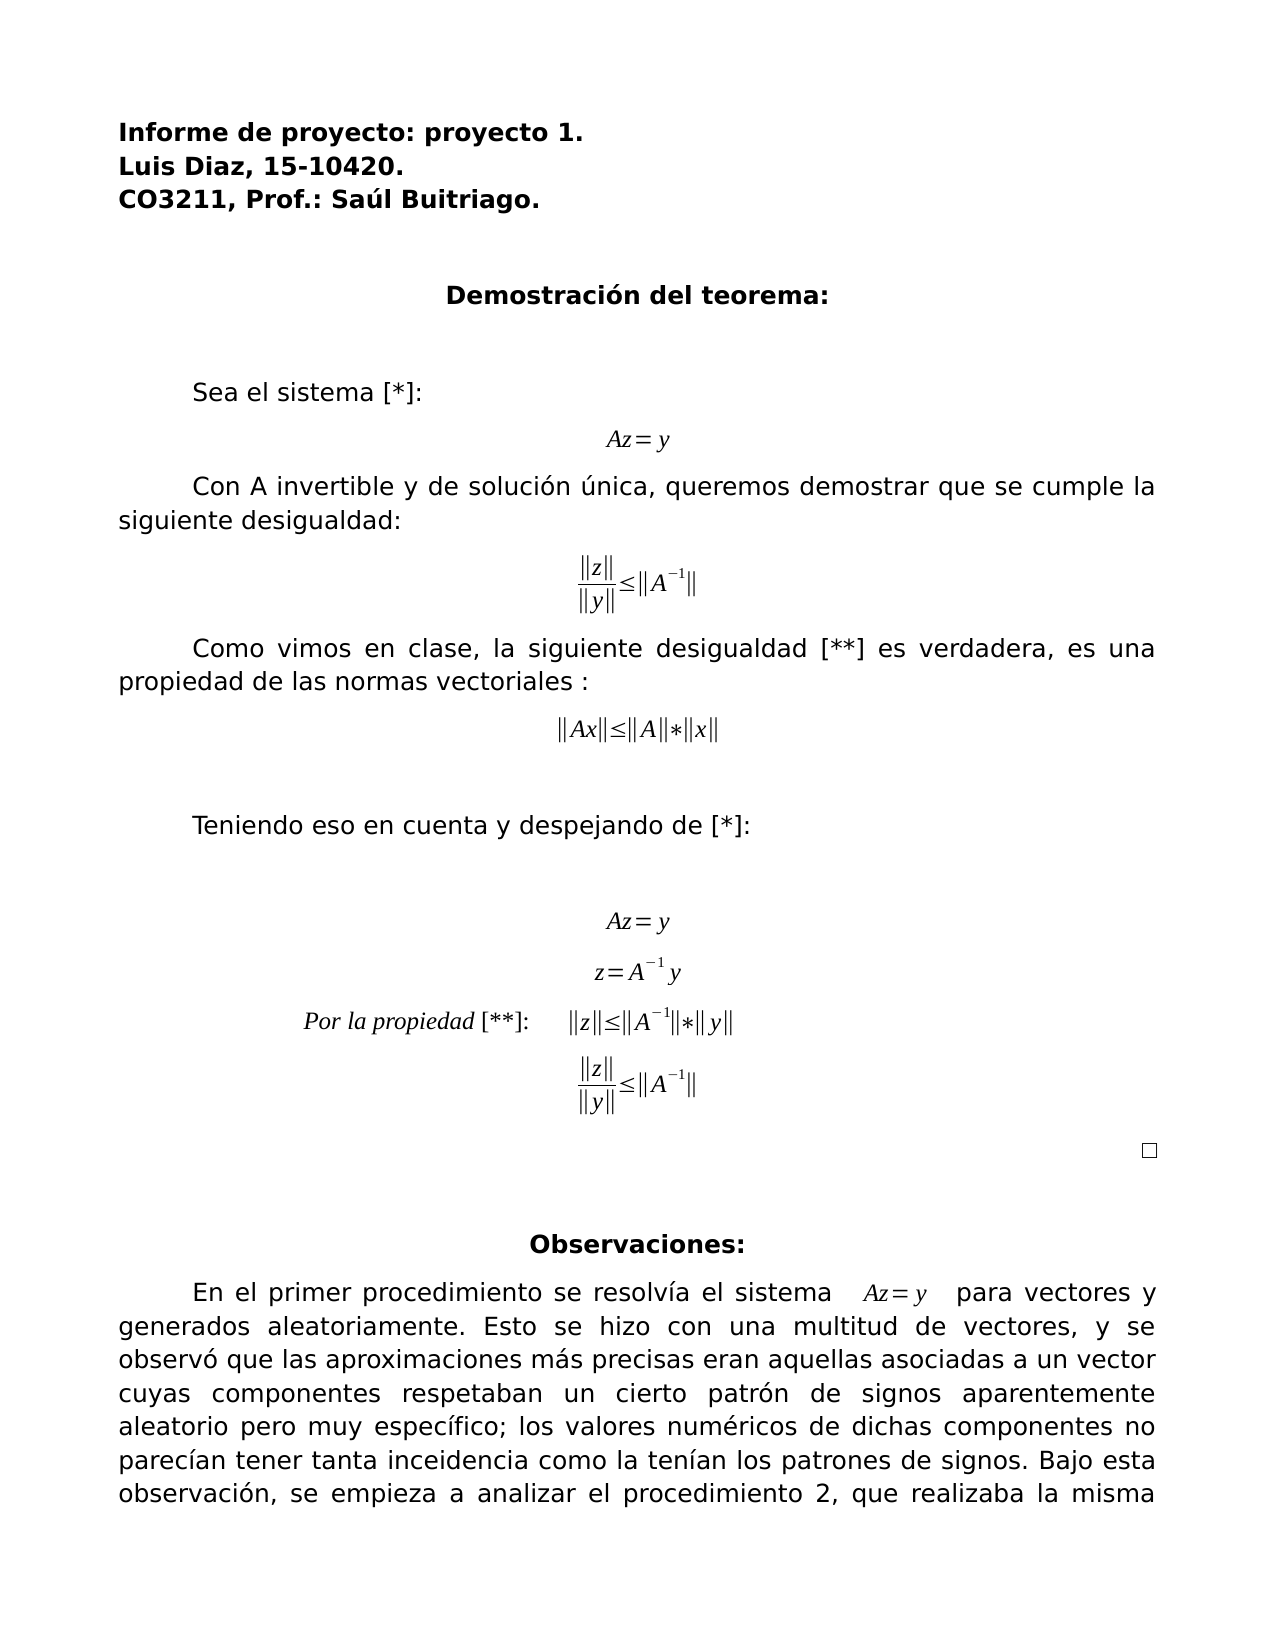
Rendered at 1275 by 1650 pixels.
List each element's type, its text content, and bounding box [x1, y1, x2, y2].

text □ [118, 1135, 1157, 1164]
text En el primer procedimiento se resolvía el sistema para vectores y generados aleatoriamente. Esto se hizo con una multitud de vectores, y se observó que las aproximaciones más precisas eran aquellas asociadas a un vector cuyas componentes respetaban un cierto patrón de signos aparentemente aleatorio pero muy específico; los valores numéricos de dichas componentes no parecían tener tanta inceidencia como la tenían los patrones de signos. Bajo esta observación, se empieza a analizar el procedimiento 2, que realizaba la misma [118, 1278, 1157, 1509]
text Observaciones: [118, 1230, 1157, 1259]
text Teniendo eso en cuenta y despejando de [*]: [118, 811, 1157, 840]
text Por la propiedad [**]: [118, 1004, 1157, 1036]
text Demostración del teorema: [118, 281, 1157, 311]
text Sea el sistema [*]: [118, 378, 1157, 407]
text Como vimos en clase, la siguiente desigualdad [**] es verdadera, es una propiedad de las normas vectoriales : [118, 634, 1157, 697]
text Con A invertible y de solución única, queremos demostrar que se cumple la siguiente desigualdad: [118, 472, 1157, 535]
text Informe de proyecto: proyecto 1. Luis Diaz, 15-10420. CO3211, Prof.: Saúl Buitriago. [118, 118, 1157, 214]
